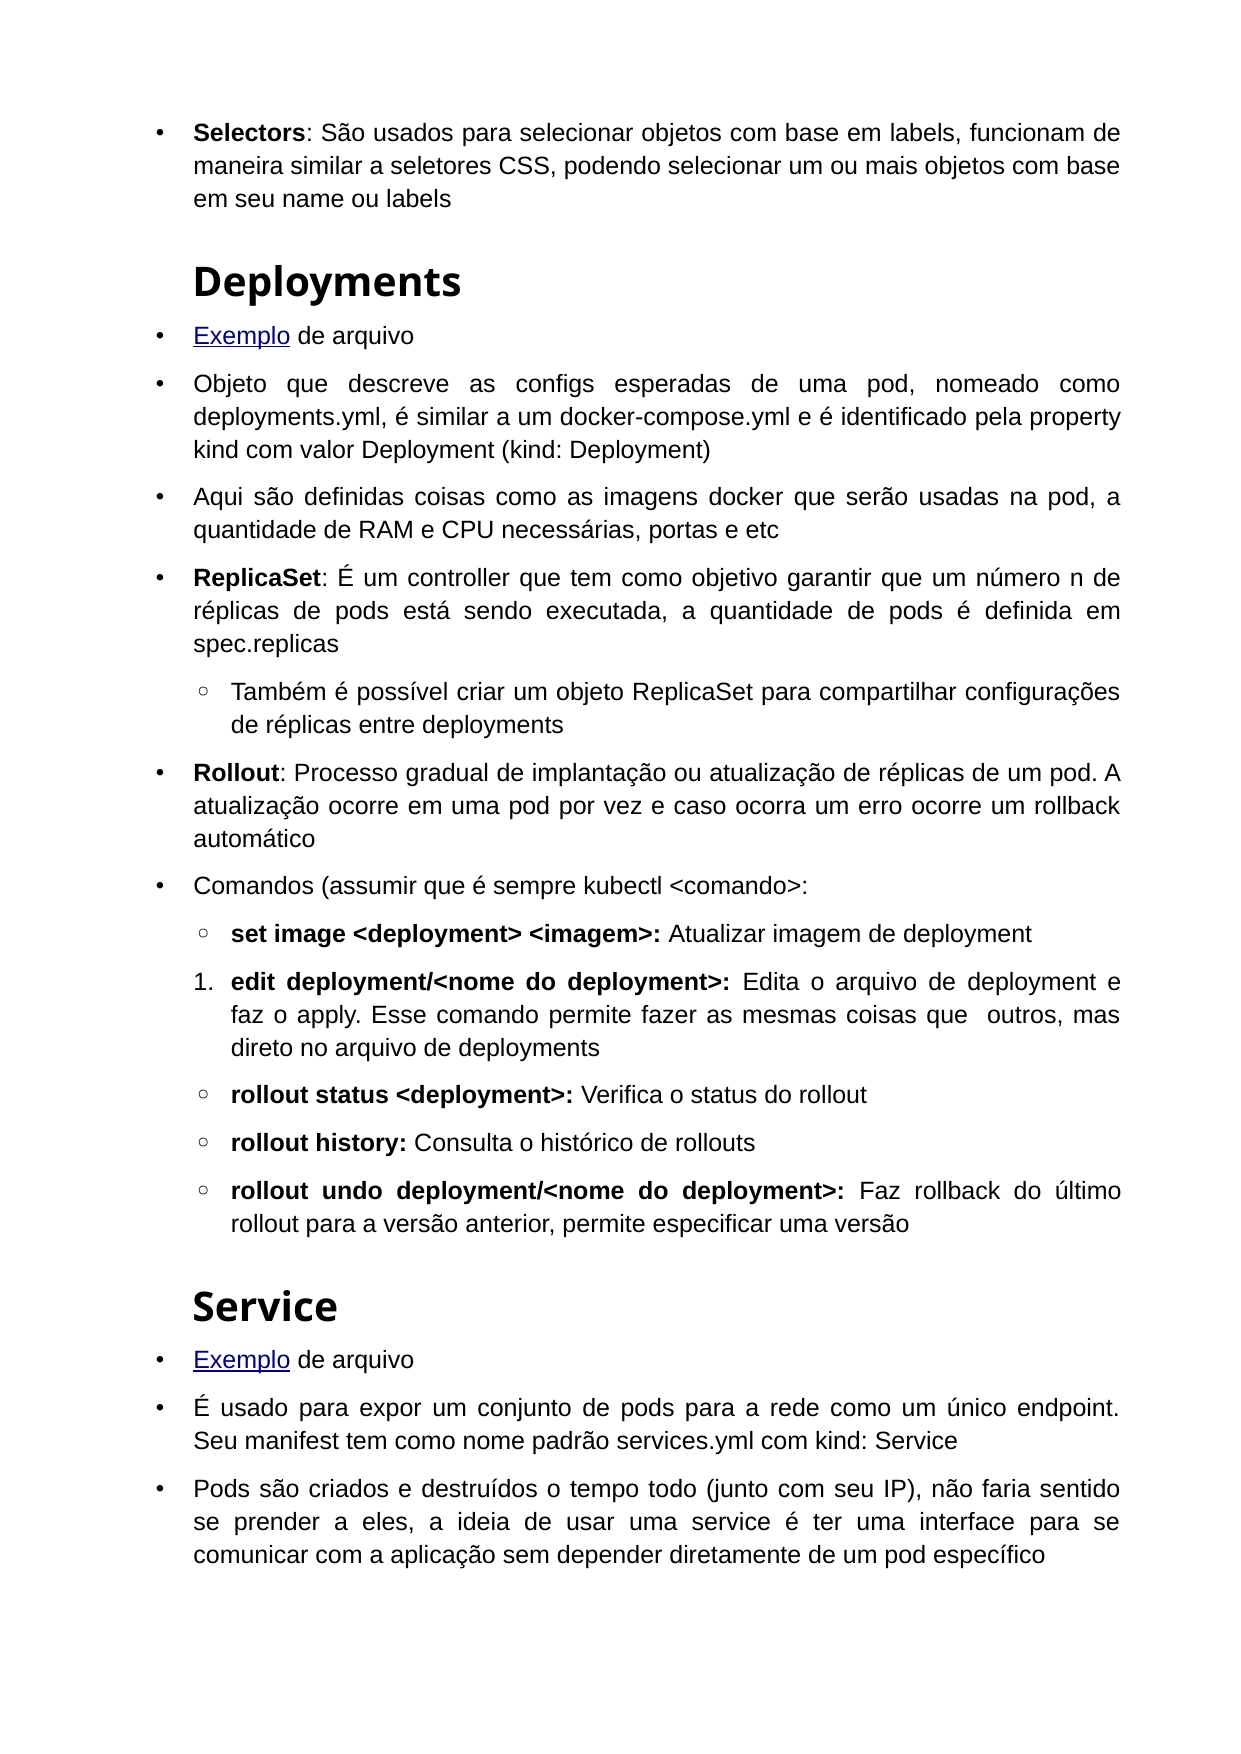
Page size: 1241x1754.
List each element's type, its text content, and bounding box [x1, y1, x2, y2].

list Rollout: Processo gradual de implantação ou atualização de réplicas de um pod. A atualização ocorre em uma pod por vez e caso ocorra um erro ocorre um rollback automático [156, 757, 1122, 852]
list Selectors: São usados para selecionar objetos com base em labels, funcionam de maneira similar a seletores CSS, podendo selecionar um ou mais objetos com base em seu name ou labels [156, 118, 1122, 213]
list Objeto que descreve as configs esperadas de uma pod, nomeado como deployments.yml, é similar a um docker-compose.yml e é identificado pela property kind com valor Deployment (kind: Deployment) [156, 368, 1122, 463]
list Exemplo de arquivo [156, 1345, 1122, 1374]
list rollout undo deployment/<nome do deployment>: Faz rollback do último rollout para a versão anterior, permite especificar uma versão [193, 1176, 1122, 1238]
list Pods são criados e destruídos o tempo todo (junto com seu IP), não faria sentido se prender a eles, a ideia de usar uma service é ter uma interface para se comunicar com a aplicação sem depender diretamente de um pod específico [156, 1474, 1122, 1569]
list Aqui são definidas coisas como as imagens docker que serão usadas na pod, a quantidade de RAM e CPU necessárias, portas e etc [156, 482, 1122, 544]
subtitle Service [118, 1277, 1122, 1333]
subtitle Deployments [118, 253, 1122, 308]
list set image <deployment> <imagem>: Atualizar imagem de deployment [193, 919, 1122, 948]
list Comandos (assumir que é sempre kubectl <comando>: [156, 871, 1122, 900]
list edit deployment/<nome do deployment>: Edita o arquivo de deployment e faz o apply. Esse comando permite fazer as mesmas coisas que outros, mas direto no arquivo de deployments [193, 967, 1122, 1061]
list rollout status <deployment>: Verifica o status do rollout [193, 1080, 1122, 1109]
list ReplicaSet: É um controller que tem como objetivo garantir que um número n de réplicas de pods está sendo executada, a quantidade de pods é definida em spec.replicas [156, 563, 1122, 658]
list Exemplo de arquivo [156, 321, 1122, 350]
list rollout history: Consulta o histórico de rollouts [193, 1128, 1122, 1157]
list Também é possível criar um objeto ReplicaSet para compartilhar configurações de réplicas entre deployments [193, 677, 1122, 739]
list É usado para expor um conjunto de pods para a rede como um único endpoint. Seu manifest tem como nome padrão services.yml com kind: Service [156, 1393, 1122, 1455]
